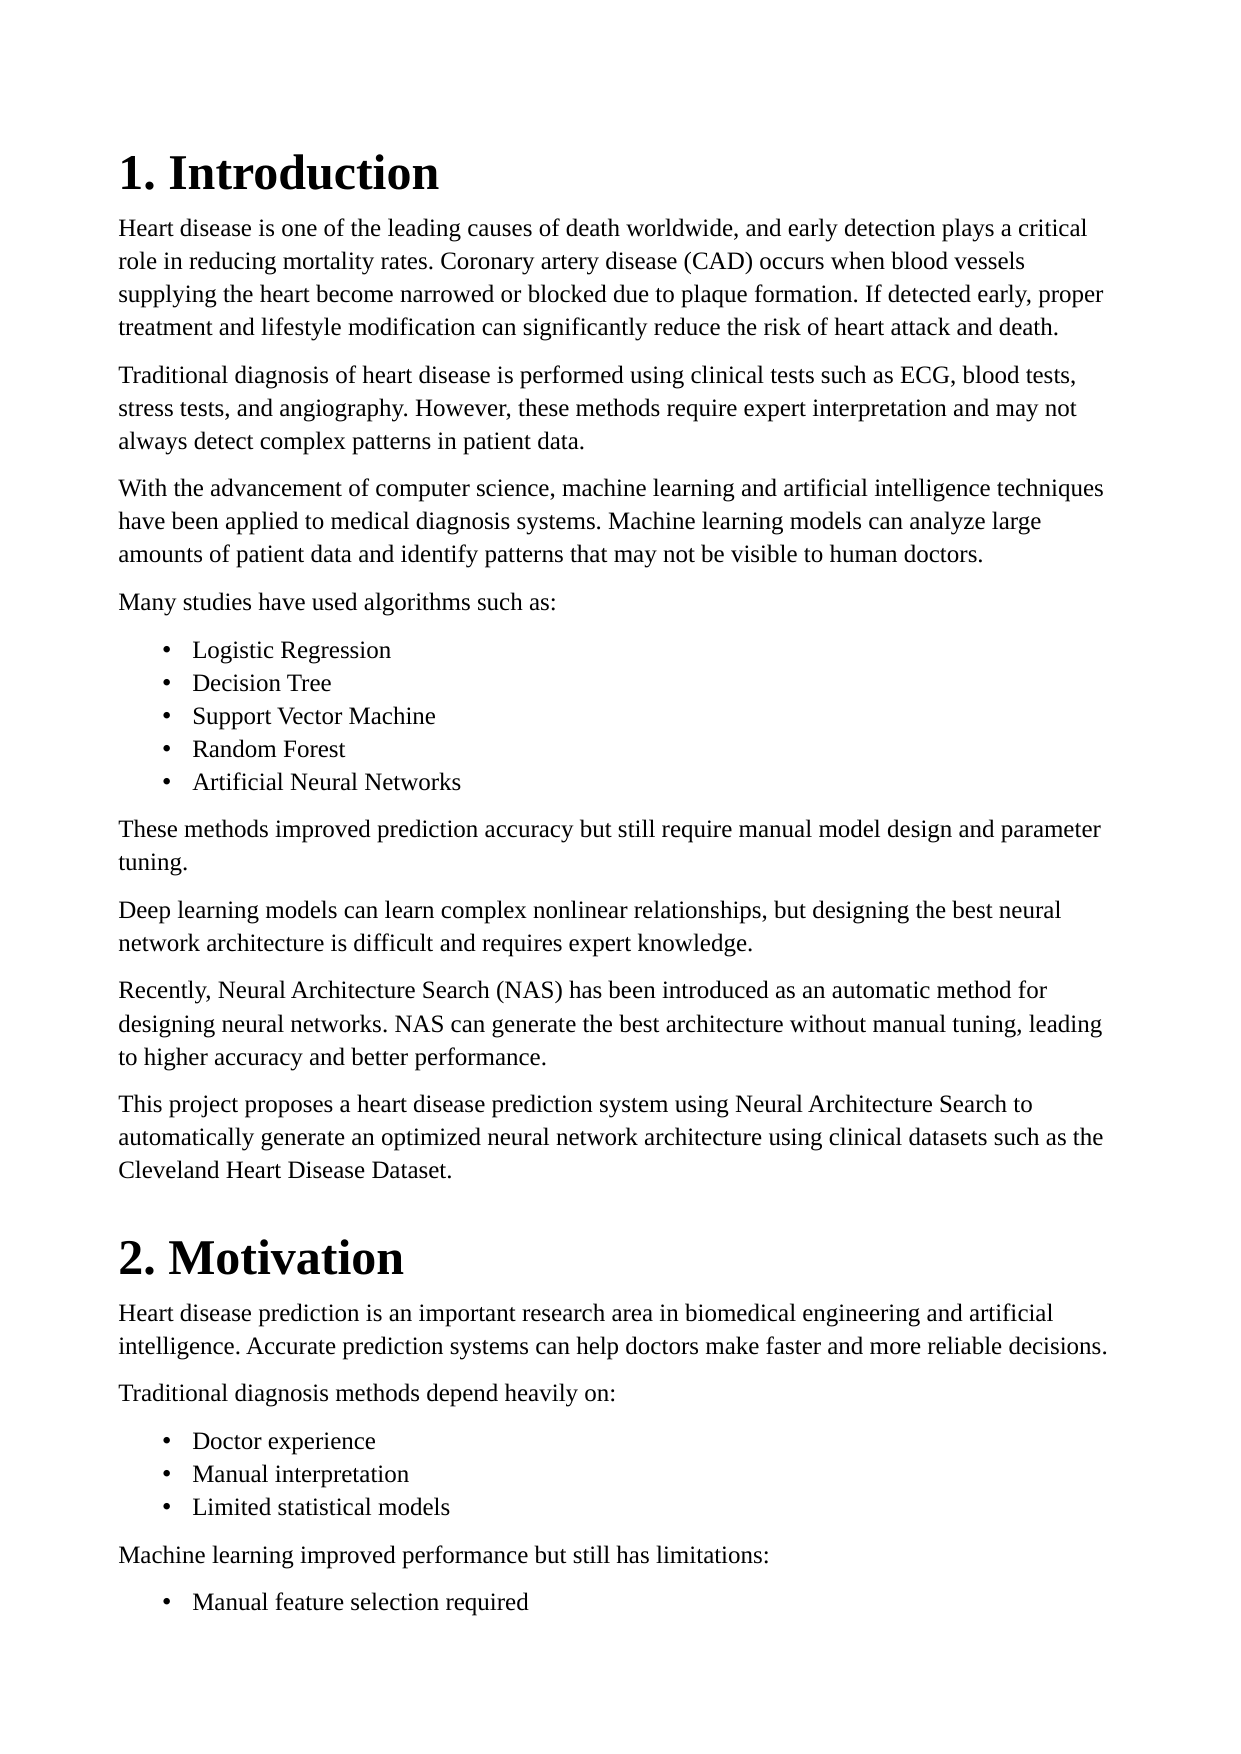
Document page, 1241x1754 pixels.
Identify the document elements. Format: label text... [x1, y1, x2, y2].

text Recently, Neural Architecture Search (NAS) has been introduced as an automatic method for designing neural networks. NAS can generate the best architecture without manual tuning, leading to higher accuracy and better performance. [118, 976, 1122, 1070]
text Traditional diagnosis of heart disease is performed using clinical tests such as ECG, blood tests, stress tests, and angiography. However, these methods require expert interpretation and may not always detect complex patterns in patient data. [118, 360, 1122, 454]
text With the advancement of computer science, machine learning and artificial intelligence techniques have been applied to medical diagnosis systems. Machine learning models can analyze large amounts of patient data and identify patterns that may not be visible to human doctors. [118, 473, 1122, 568]
subtitle 2. Motivation [118, 1228, 1122, 1285]
text Many studies have used algorithms such as: [118, 587, 1122, 616]
text These methods improved prediction accuracy but still require manual model design and parameter tuning. [118, 814, 1122, 876]
text Machine learning improved performance but still has limitations: [118, 1540, 1122, 1568]
list Manual feature selection required [162, 1587, 1122, 1616]
list Decision Tree [162, 668, 1122, 696]
list Manual interpretation [162, 1459, 1122, 1488]
text This project proposes a heart disease prediction system using Neural Architecture Search to automatically generate an optimized neural network architecture using clinical datasets such as the Cleveland Heart Disease Dataset. [118, 1089, 1122, 1184]
text Heart disease prediction is an important research area in biomedical engineering and artificial intelligence. Accurate prediction systems can help doctors make faster and more reliable decisions. [118, 1298, 1122, 1360]
list Logistic Regression [162, 635, 1122, 663]
list Support Vector Machine [162, 701, 1122, 729]
list Artificial Neural Networks [162, 767, 1122, 796]
list Limited statistical models [162, 1492, 1122, 1521]
text Traditional diagnosis methods depend heavily on: [118, 1378, 1122, 1407]
text Deep learning models can learn complex nonlinear relationships, but designing the best neural network architecture is difficult and requires expert knowledge. [118, 895, 1122, 957]
list Random Forest [162, 734, 1122, 762]
text Heart disease is one of the leading causes of death worldwide, and early detection plays a critical role in reducing mortality rates. Coronary artery disease (CAD) occurs when blood vessels supplying the heart become narrowed or blocked due to plaque formation. If detected early, proper treatment and lifestyle modification can significantly reduce the risk of heart attack and death. [118, 213, 1122, 341]
list Doctor experience [162, 1426, 1122, 1455]
subtitle 1. Introduction [118, 143, 1122, 201]
